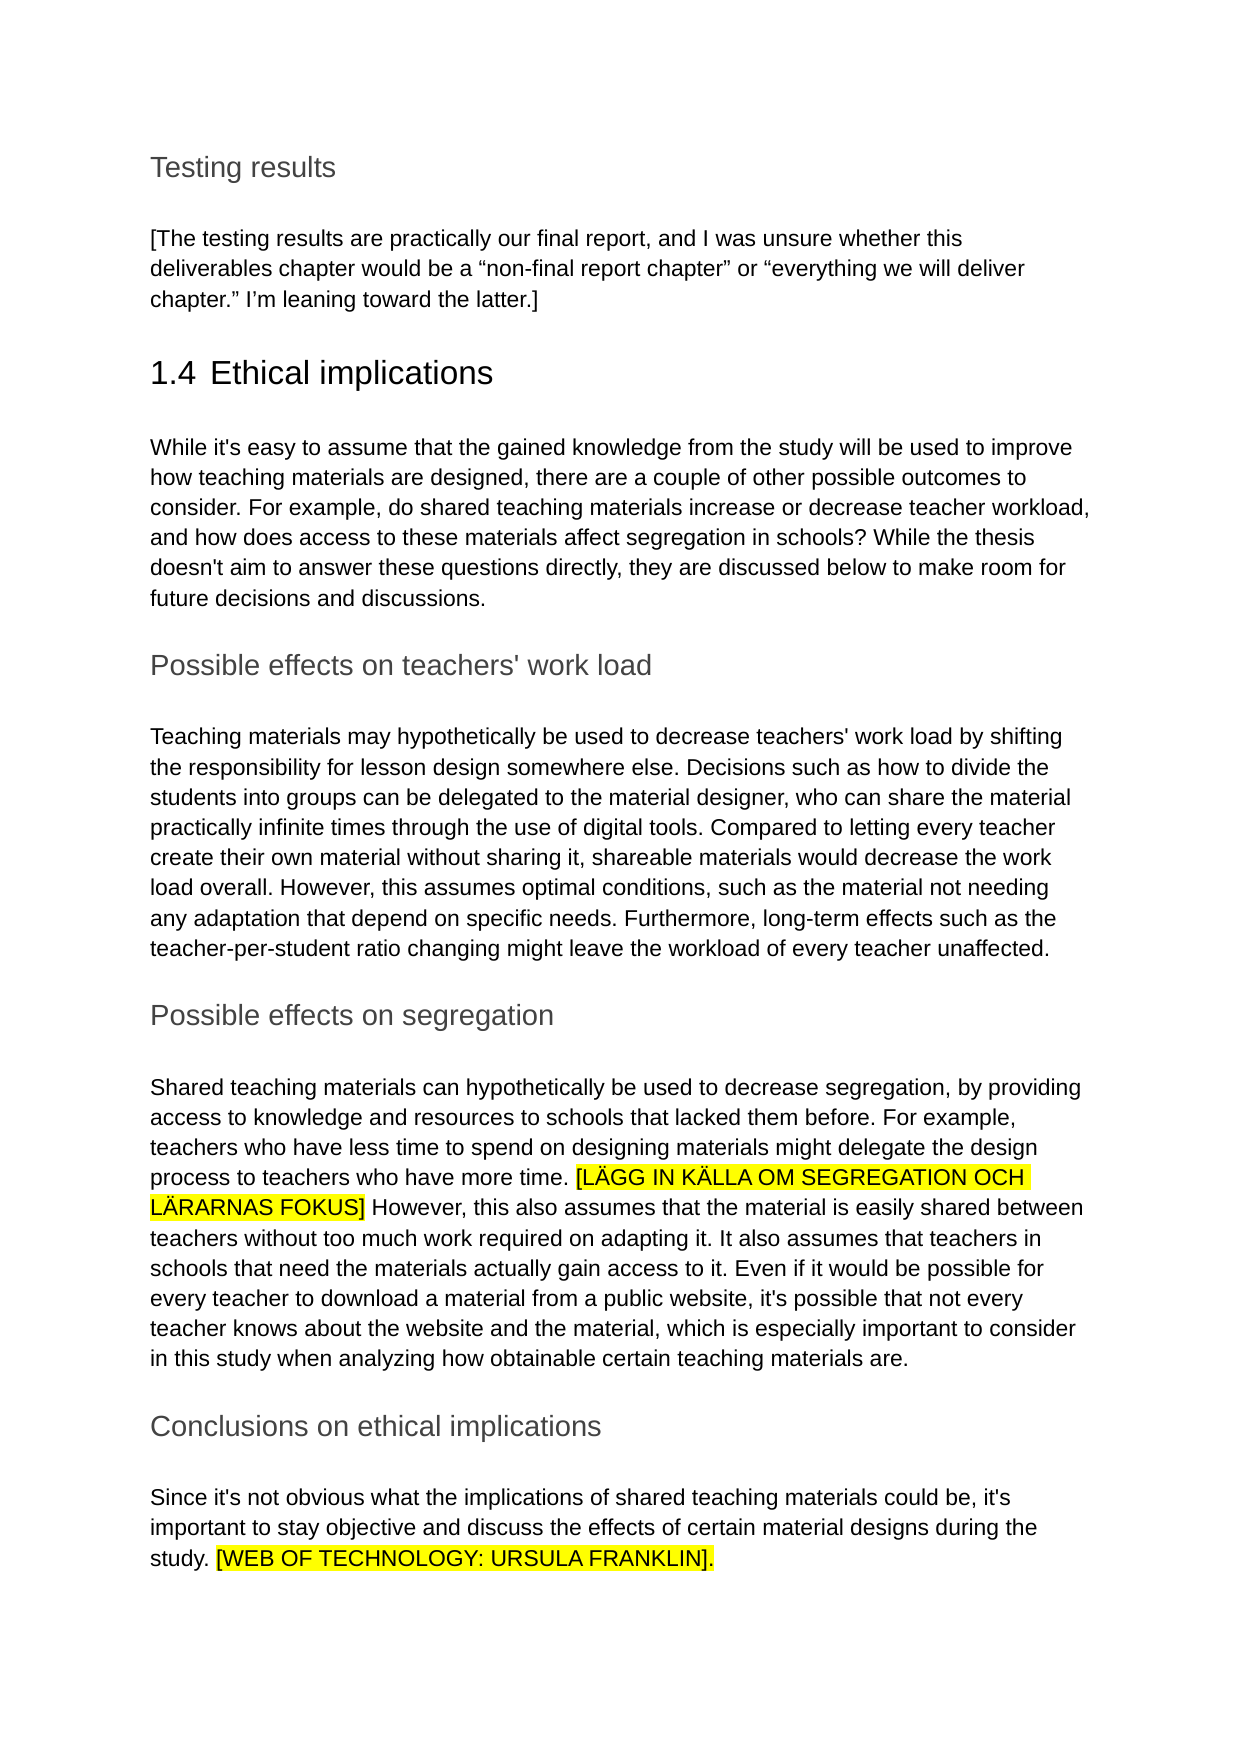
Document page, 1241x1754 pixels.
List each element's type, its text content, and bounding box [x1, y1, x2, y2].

subtitle Conclusions on ethical implications [150, 1409, 1090, 1442]
subtitle Possible effects on segregation [150, 998, 1090, 1032]
text Since it's not obvious what the implications of shared teaching materials could be, it's important to stay objective and discuss the effects of certain material designs during the study. [WEB OF TECHNOLOGY: URSULA FRANKLIN]. [150, 1484, 1090, 1571]
subtitle Testing results [150, 150, 1090, 183]
subtitle Ethical implications [150, 353, 1090, 392]
text [The testing results are practically our final report, and I was unsure whether this deliverables chapter would be a “non-final report chapter” or “everything we will deliver chapter.” I’m leaning toward the latter.] [150, 225, 1090, 312]
subtitle Possible effects on teachers' work load [150, 648, 1090, 682]
text While it's easy to assume that the gained knowledge from the study will be used to improve how teaching materials are designed, there are a couple of other possible outcomes to consider. For example, do shared teaching materials increase or decrease teacher workload, and how does access to these materials affect segregation in schools? While the thesis doesn't aim to answer these questions directly, they are discussed below to make room for future decisions and discussions. [150, 433, 1090, 611]
text Teaching materials may hypothetically be used to decrease teachers' work load by shifting the responsibility for lesson design somewhere else. Decisions such as how to divide the students into groups can be delegated to the material designer, who can share the material practically infinite times through the use of digital tools. Compared to letting every teacher create their own material without sharing it, shareable materials would decrease the work load overall. However, this assumes optimal conditions, such as the material not needing any adaptation that depend on specific needs. Furthermore, long-term effects such as the teacher-per-student ratio changing might leave the workload of every teacher unaffected. [150, 723, 1090, 961]
text Shared teaching materials can hypothetically be used to decrease segregation, by providing access to knowledge and resources to schools that lacked them before. For example, teachers who have less time to spend on designing materials might delegate the design process to teachers who have more time. [LÄGG IN KÄLLA OM SEGREGATION OCH LÄRARNAS FOKUS] However, this also assumes that the material is easily shared between teachers without too much work required on adapting it. It also assumes that teachers in schools that need the materials actually gain access to it. Even if it would be possible for every teacher to download a material from a public website, it's possible that not every teacher knows about the website and the material, which is especially important to consider in this study when analyzing how obtainable certain teaching materials are. [150, 1073, 1090, 1372]
